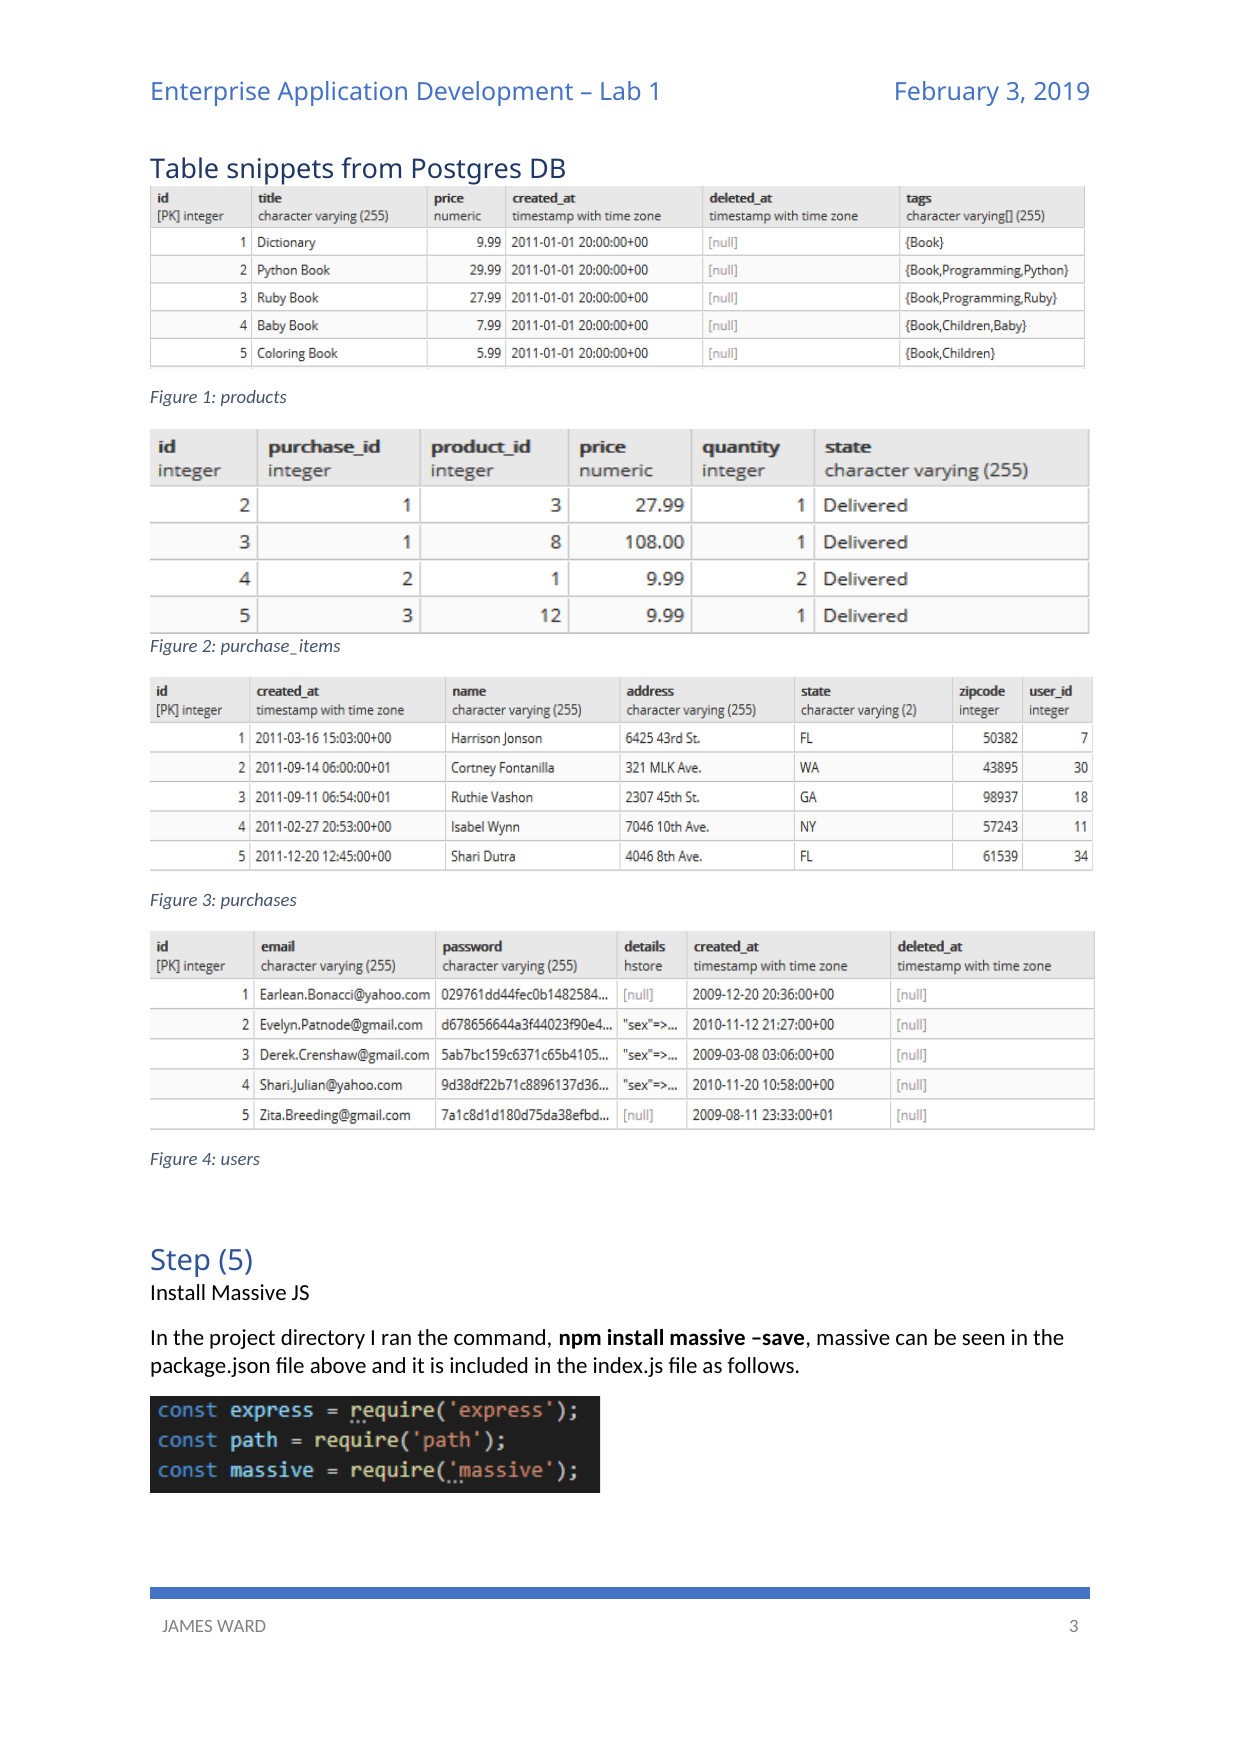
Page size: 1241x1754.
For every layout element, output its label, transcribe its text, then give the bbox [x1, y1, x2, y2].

subtitle Step (5) [150, 1239, 1090, 1278]
text Figure 2: purchase_items [150, 634, 1090, 657]
text In the project directory I ran the command, npm install massive –save, massive can be seen in the package.json file above and it is included in the index.js file as follows. [150, 1323, 1090, 1379]
subtitle Table snippets from Postgres DB [150, 150, 1090, 187]
text Figure 1: products [150, 385, 1090, 408]
text Figure 3: purchases [150, 888, 1090, 911]
text Install Massive JS [150, 1278, 1090, 1307]
text Figure 4: users [150, 1147, 1090, 1170]
